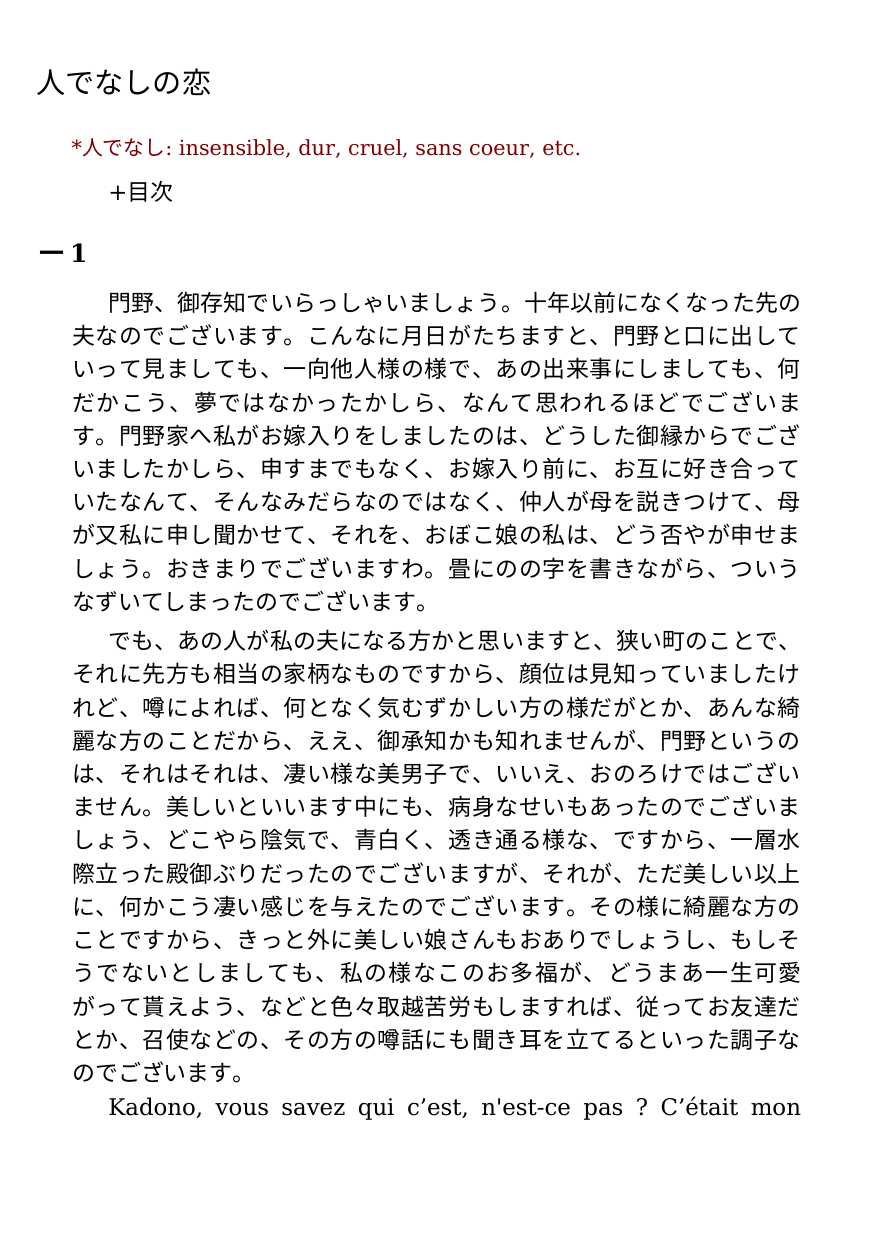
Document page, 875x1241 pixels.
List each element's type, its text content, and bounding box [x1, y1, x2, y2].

text +目次 [72, 174, 802, 207]
text Kadono, vous savez qui c’est, n'est-ce pas ? C’était mon [72, 1094, 802, 1121]
text 門野、御存知でいらっしゃいましょう。十年以前になくなった先の夫なのでございます。こんなに月日がたちますと、門野と口に出していって見ましても、一向他人様の様で、あの出来事にしましても、何だかこう、夢ではなかったかしら、なんて思われるほどでございます。門野家へ私がお嫁入りをしましたのは、どうした御縁からでございましたかしら、申すまでもなく、お嫁入り前に、お互に好き合っていたなんて、そんなみだらなのではなく、仲人が母を説きつけて、母が又私に申し聞かせて、それを、おぼこ娘の私は、どう否やが申せましょう。おきまりでございますわ。畳にのの字を書きながら、ついうなずいてしまったのでございます。 [72, 285, 802, 617]
text でも、あの人が私の夫になる方かと思いますと、狭い町のことで、それに先方も相当の家柄なものですから、顔位は見知っていましたけれど、噂によれば、何となく気むずかしい方の様だがとか、あんな綺麗な方のことだから、ええ、御承知かも知れませんが、門野というのは、それはそれは、凄い様な美男子で、いいえ、おのろけではございません。美しいといいます中にも、病身なせいもあったのでございましょう、どこやら陰気で、青白く、透き通る様な、ですから、一層水際立った殿御ぶりだったのでございますが、それが、ただ美しい以上に、何かこう凄い感じを与えたのでございます。その様に綺麗な方のことですから、きっと外に美しい娘さんもおありでしょうし、もしそうでないとしましても、私の様なこのお多福が、どうまあ一生可愛がって貰えよう、などと色々取越苦労もしますれば、従ってお友達だとか、召使などの、その方の噂話にも聞き耳を立てるといった調子なのでございます。 [72, 623, 802, 1088]
subtitle 一 1 [36, 231, 838, 273]
subtitle 人でなしの恋 [36, 60, 838, 102]
text *人でなし: insensible, dur, cruel, sans coeur, etc. [71, 132, 803, 162]
